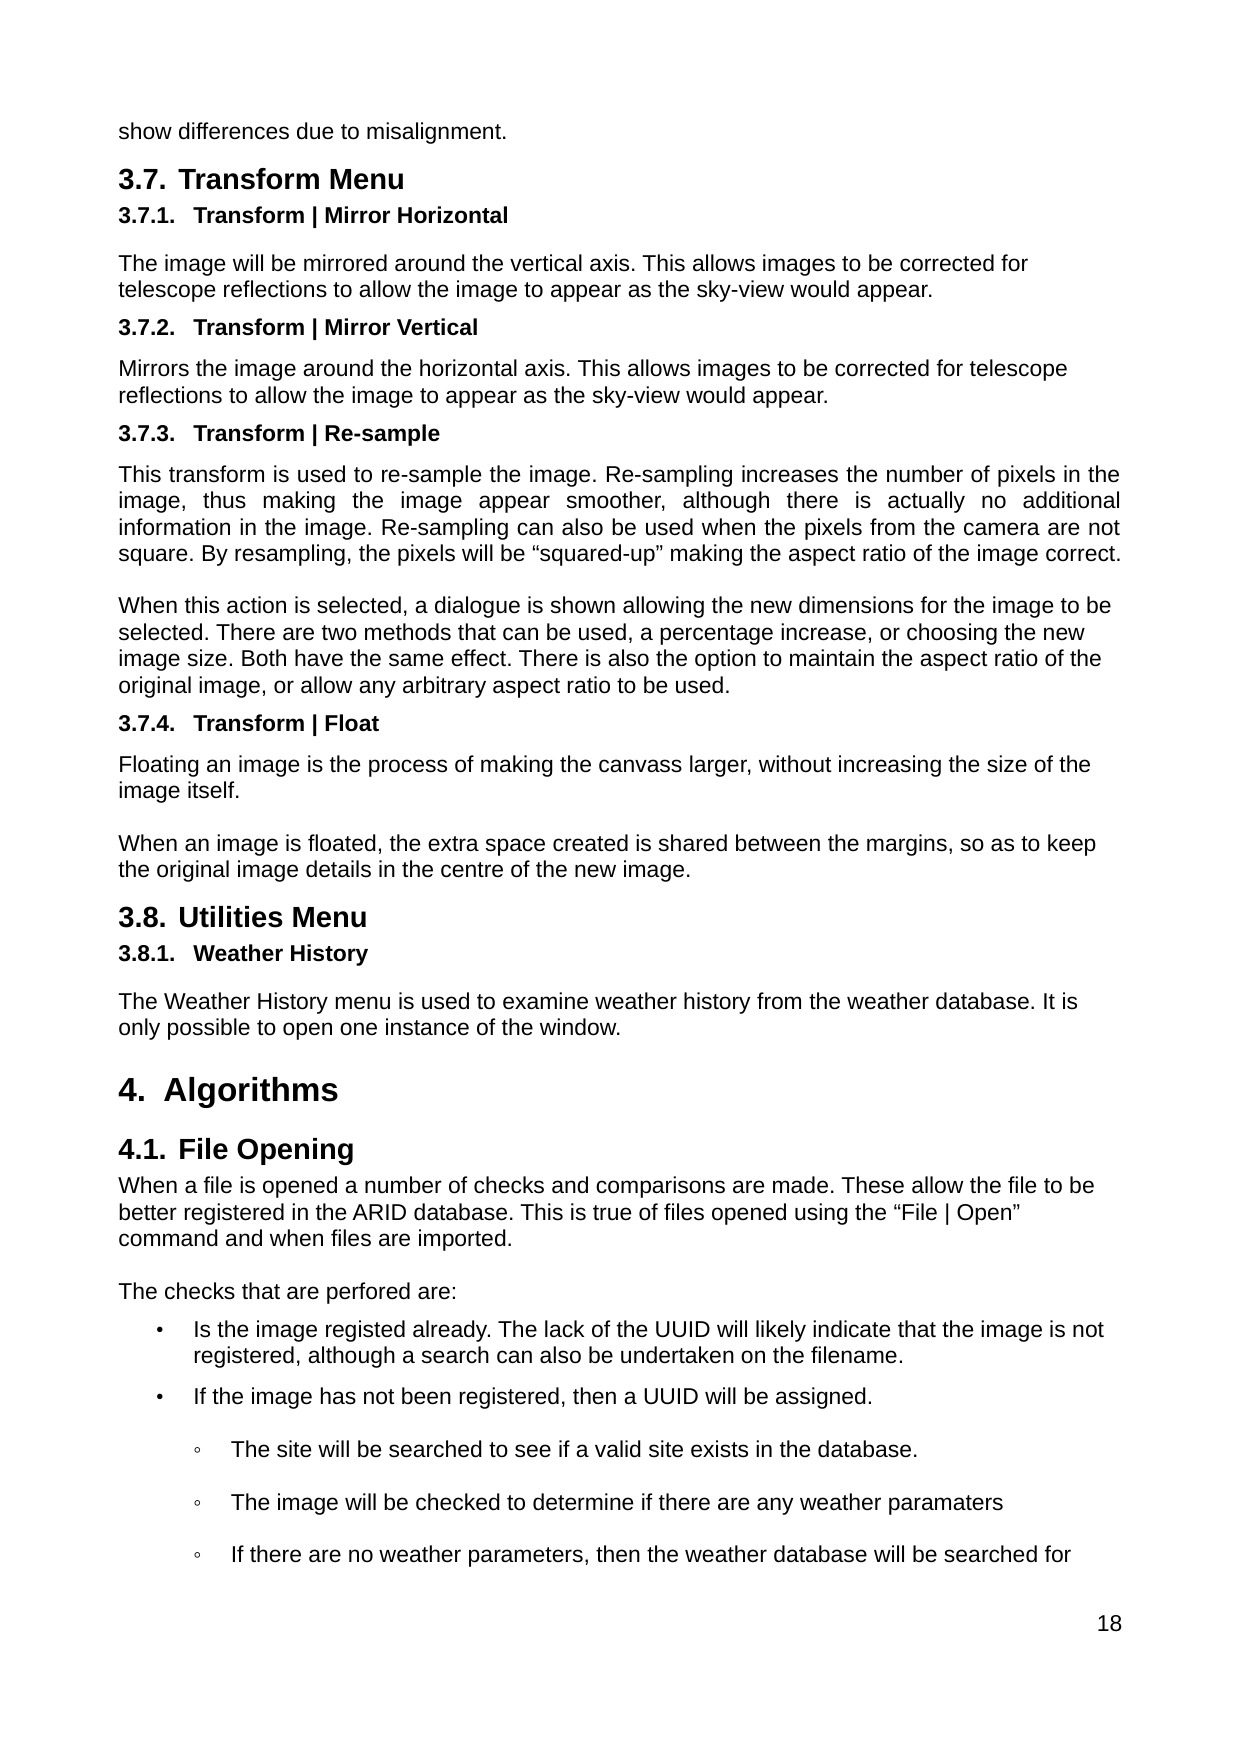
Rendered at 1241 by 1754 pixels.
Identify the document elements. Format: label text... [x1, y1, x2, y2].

subtitle Weather History [118, 939, 1122, 966]
subtitle File Opening [118, 1132, 1122, 1166]
text Floating an image is the process of making the canvass larger, without increasing the size of the image itself. [118, 736, 1122, 803]
text When this action is selected, a dialogue is shown allowing the new dimensions for the image to be selected. There are two methods that can be used, a percentage increase, or choosing the new image size. Both have the same effect. There is also the option to maintain the aspect ratio of the original image, or allow any arbitrary aspect ratio to be used. [118, 578, 1122, 698]
subtitle Transform | Mirror Vertical [118, 314, 1122, 341]
subtitle Transform | Mirror Horizontal [118, 202, 1122, 228]
list The image will be checked to determine if there are any weather paramaters [193, 1474, 1122, 1515]
text When an image is floated, the extra space created is shared between the margins, so as to keep the original image details in the centre of the new image. [118, 815, 1122, 882]
list If there are no weather parameters, then the weather database will be searched for [193, 1527, 1122, 1568]
text Mirrors the image around the horizontal axis. This allows images to be corrected for telescope reflections to allow the image to appear as the sky-view would appear. [118, 341, 1122, 408]
subtitle Utilities Menu [118, 900, 1122, 934]
list If the image has not been registered, then a UUID will be assigned. [156, 1380, 1122, 1409]
list The site will be searched to see if a valid site exists in the database. [193, 1421, 1122, 1462]
subtitle Transform | Float [118, 710, 1122, 736]
text This transform is used to re-sample the image. Re-sampling increases the number of pixels in the image, thus making the image appear smoother, although there is actually no additional information in the image. Re-sampling can also be used when the pixels from the camera are not square. By resampling, the pixels will be “squared-up” making the aspect ratio of the image correct. [118, 446, 1122, 566]
subtitle Transform | Re-sample [118, 420, 1122, 446]
text show differences due to misalignment. [118, 118, 1122, 144]
text The image will be mirrored around the vertical axis. This allows images to be corrected for telescope reflections to allow the image to appear as the sky-view would appear. [118, 228, 1122, 303]
text The Weather History menu is used to examine weather history from the weather database. It is only possible to open one instance of the window. [118, 966, 1122, 1041]
list Is the image registed already. The lack of the UUID will likely indicate that the image is not registered, although a search can also be undertaken on the filename. [156, 1316, 1122, 1369]
text When a file is opened a number of checks and comparisons are made. These allow the file to be better registered in the ARID database. This is true of files opened using the “File | Open” command and when files are imported. [118, 1172, 1122, 1251]
text The checks that are perfored are: [118, 1263, 1122, 1304]
subtitle Algorithms [118, 1070, 1122, 1108]
subtitle Transform Menu [118, 162, 1122, 196]
